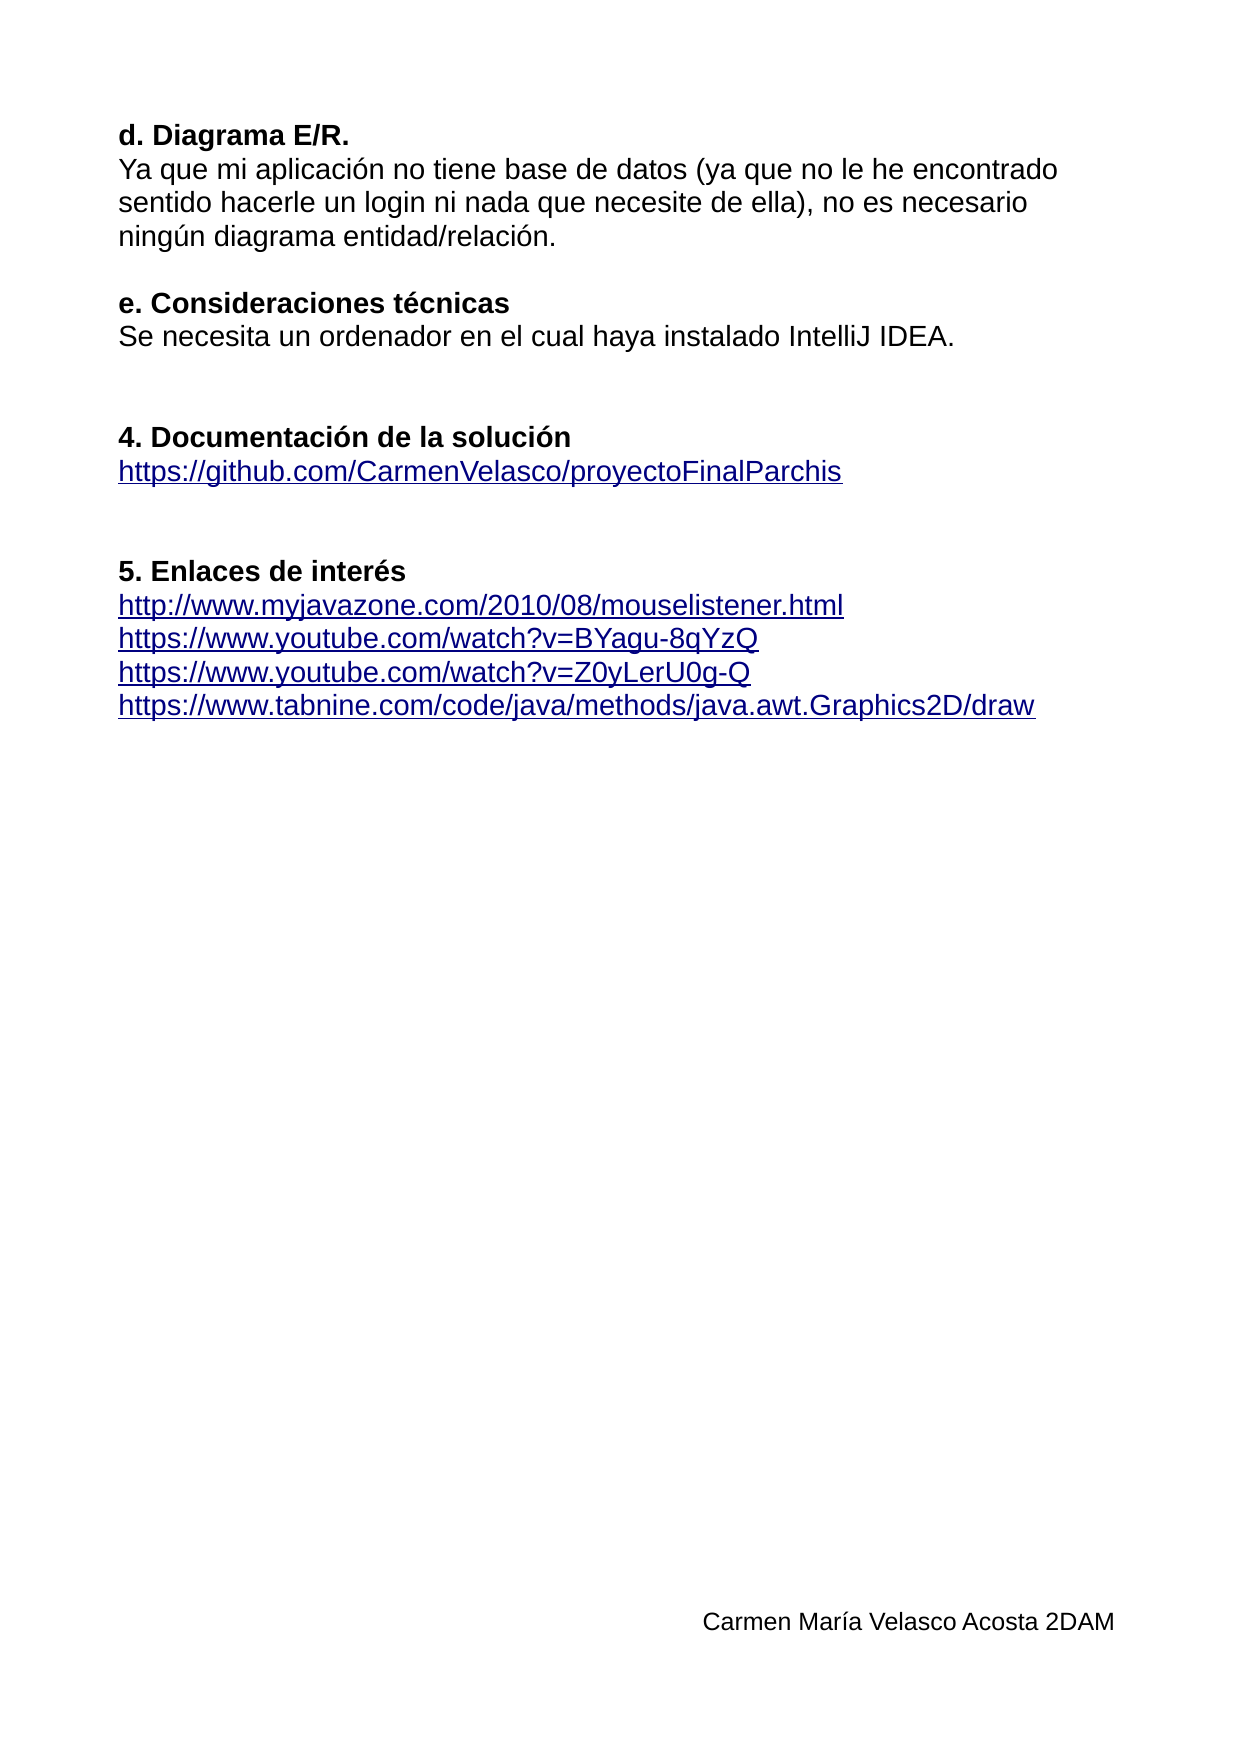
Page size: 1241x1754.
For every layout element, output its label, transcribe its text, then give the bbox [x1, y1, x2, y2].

text https://www.youtube.com/watch?v=Z0yLerU0g-Q [118, 655, 1122, 688]
text Se necesita un ordenador en el cual haya instalado IntelliJ IDEA. [118, 319, 1122, 353]
text e. Consideraciones técnicas [118, 286, 1122, 319]
text 4. Documentación de la solución [118, 420, 1122, 453]
text https://www.youtube.com/watch?v=BYagu-8qYzQ [118, 621, 1122, 655]
text d. Diagrama E/R. [118, 118, 1122, 152]
text https://github.com/CarmenVelasco/proyectoFinalParchis [118, 453, 1122, 487]
text https://www.tabnine.com/code/java/methods/java.awt.Graphics2D/draw [118, 688, 1122, 722]
text http://www.myjavazone.com/2010/08/mouselistener.html [118, 588, 1122, 621]
text Ya que mi aplicación no tiene base de datos (ya que no le he encontrado sentido hacerle un login ni nada que necesite de ella), no es necesario ningún diagrama entidad/relación. [118, 152, 1122, 252]
text 5. Enlaces de interés [118, 554, 1122, 588]
